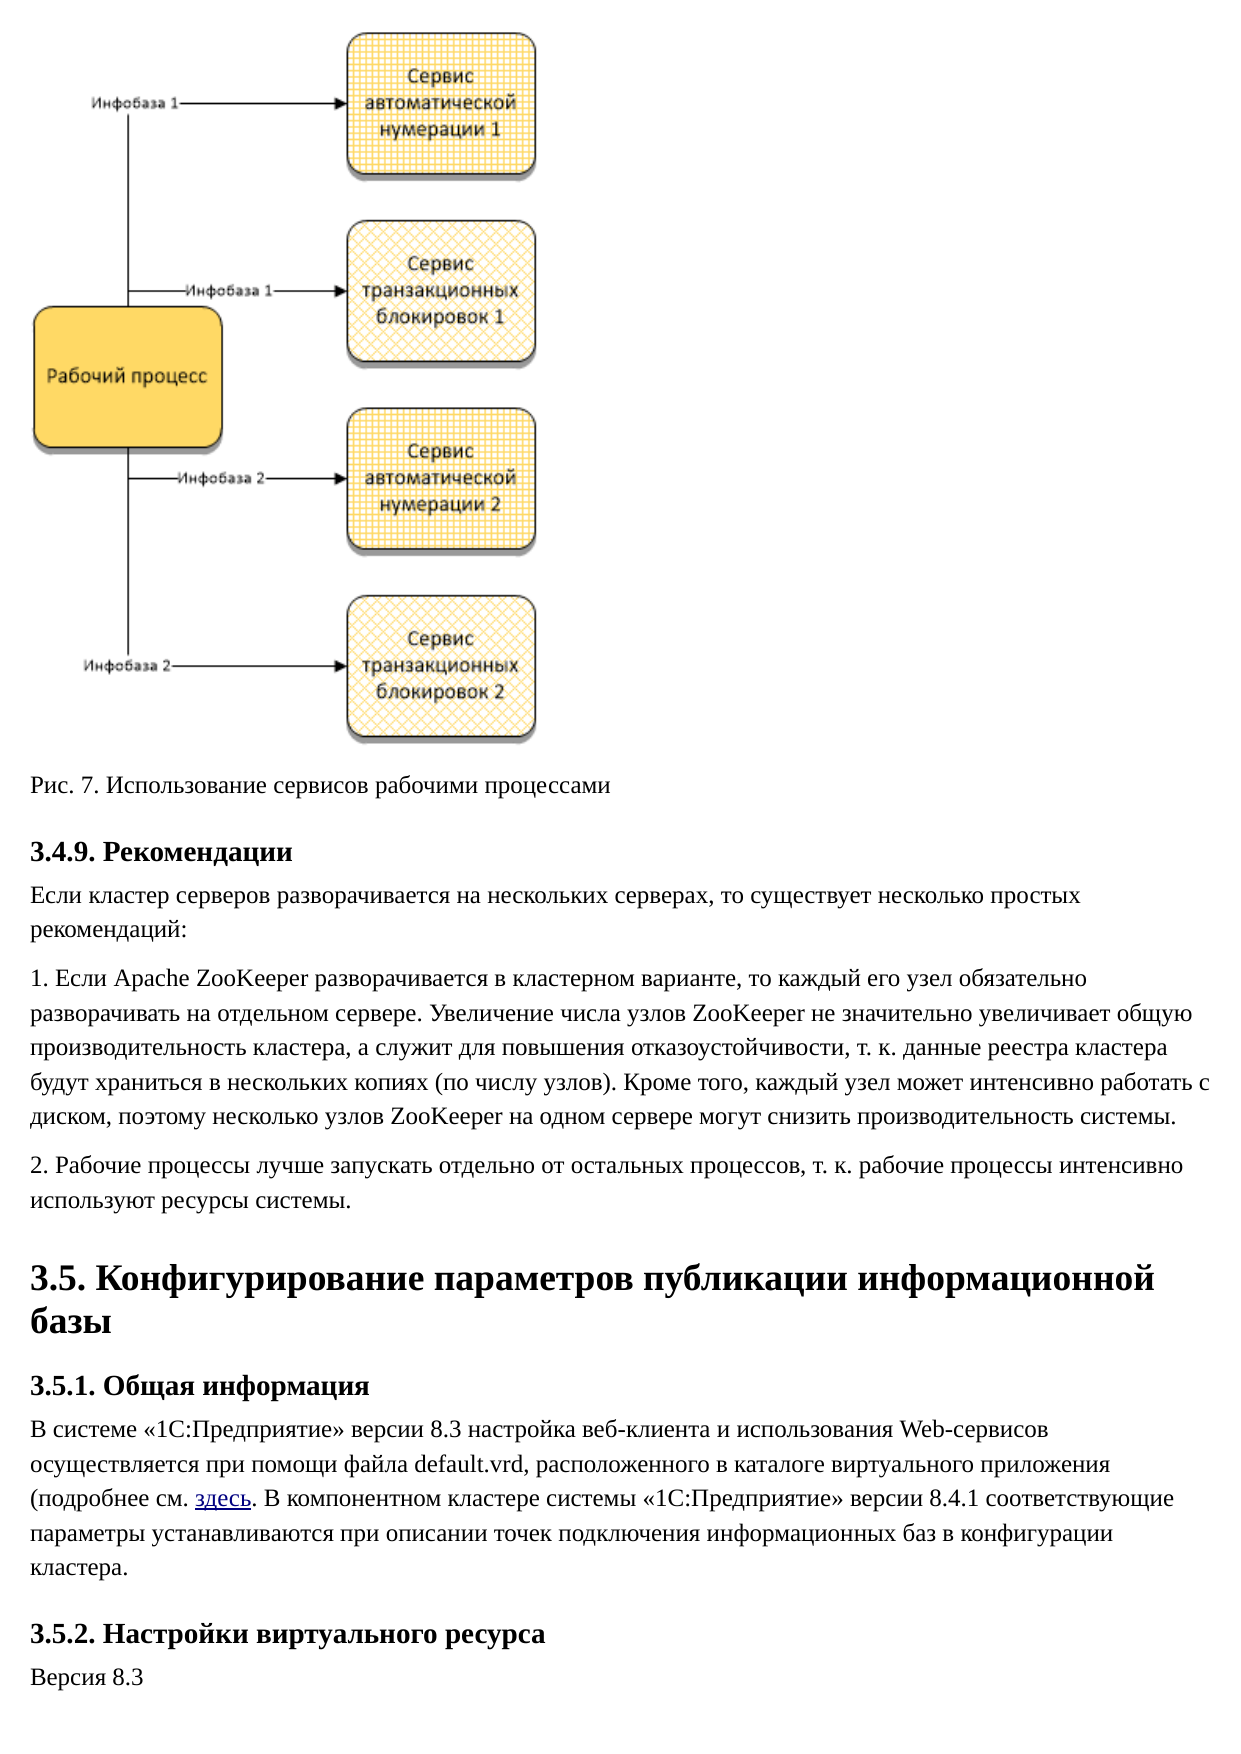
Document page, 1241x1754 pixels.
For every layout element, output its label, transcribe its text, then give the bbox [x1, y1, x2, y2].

text 1. Если Apache ZooKeeper разворачивается в кластерном варианте, то каждый его узел обязательно разворачивать на отдельном сервере. Увеличение числа узлов ZooKeeper не значительно увеличивает общую производительность кластера, а служит для повышения отказоустойчивости, т. к. данные реестра кластера будут храниться в нескольких копиях (по числу узлов). Кроме того, каждый узел может интенсивно работать с диском, поэтому несколько узлов ZooKeeper на одном сервере могут снизить производительность системы. [30, 963, 1211, 1130]
picture [29, 28, 541, 750]
text 2. Рабочие процессы лучше запускать отдельно от остальных процессов, т. к. рабочие процессы интенсивно используют ресурсы системы. [30, 1151, 1211, 1214]
subtitle 3.5.1. Общая информация [30, 1368, 1211, 1402]
subtitle 3.5.2. Настройки виртуального ресурса [30, 1616, 1211, 1649]
subtitle 3.4.9. Рекомендации [30, 834, 1211, 867]
text Версия 8.3 [30, 1662, 1211, 1691]
text В системе «1С:Предприятие» версии 8.3 настройка веб-клиента и использования Web-сервисов осуществляется при помощи файла default.vrd, расположенного в каталоге виртуального приложения (подробнее см. здесь. В компонентном кластере системы «1С:Предприятие» версии 8.4.1 соответствующие параметры устанавливаются при описании точек подключения информационных баз в конфигурации кластера. [30, 1414, 1211, 1581]
subtitle 3.5. Конфигурирование параметров публикации информационной базы [30, 1255, 1211, 1341]
text Если кластер серверов разворачивается на нескольких серверах, то существует несколько простых рекомендаций: [30, 880, 1211, 943]
text Рис. 7. Использование сервисов рабочими процессами [30, 770, 1211, 799]
